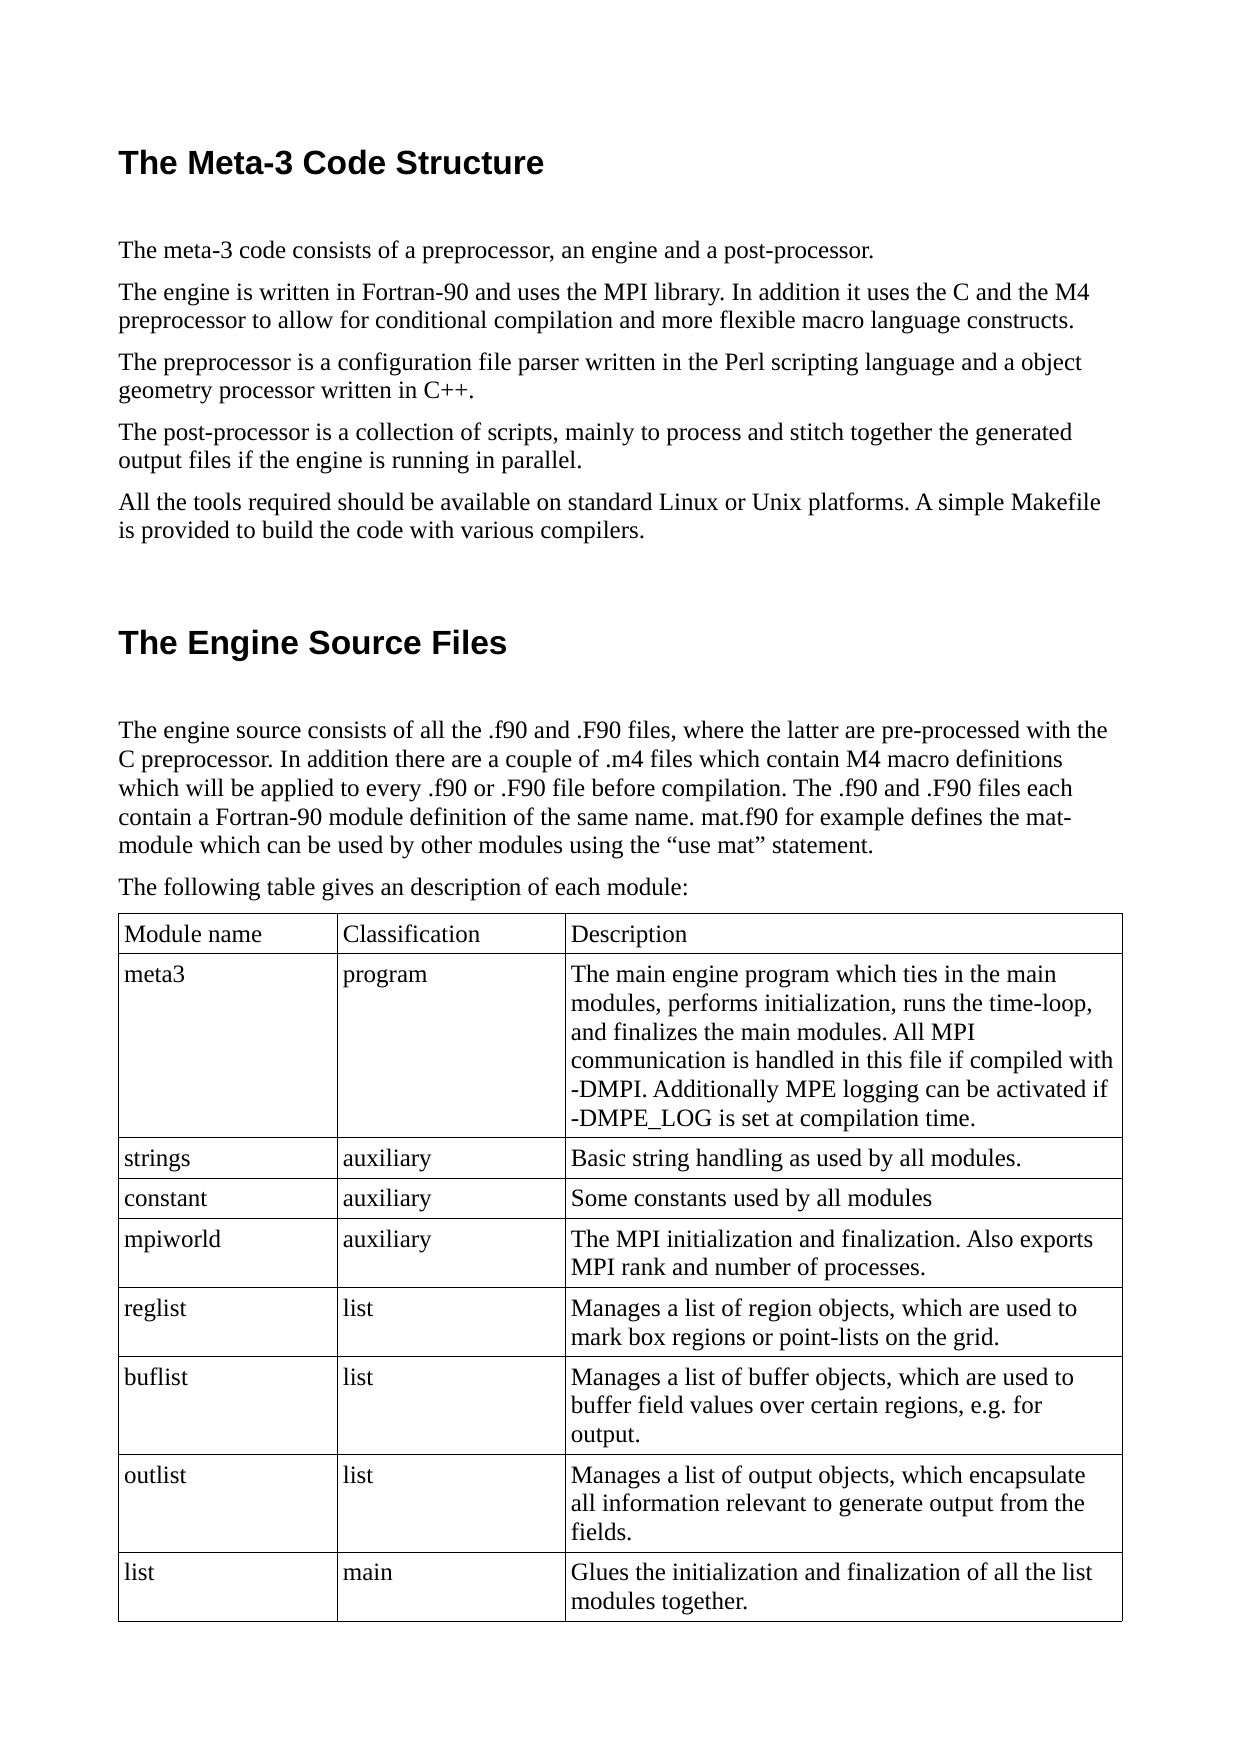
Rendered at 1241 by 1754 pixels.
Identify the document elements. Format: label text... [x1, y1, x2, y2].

subtitle The Meta-3 Code Structure [118, 143, 1122, 182]
table_cell auxiliary [338, 1179, 565, 1218]
table_cell auxiliary [338, 1138, 565, 1178]
text The post-processor is a collection of scripts, mainly to process and stitch together the generated output files if the engine is running in parallel. [118, 417, 1122, 474]
text The engine is written in Fortran-90 and uses the MPI library. In addition it uses the C and the M4 preprocessor to allow for conditional compilation and more flexible macro language constructs. [118, 277, 1122, 334]
table_cell outlist [119, 1455, 337, 1552]
subtitle The Engine Source Files [118, 623, 1122, 662]
table_cell program [338, 954, 565, 1137]
table_cell meta3 [119, 954, 337, 1137]
table_cell list [338, 1455, 565, 1552]
table_cell Basic string handling as used by all modules. [566, 1138, 1122, 1178]
table_cell list [338, 1357, 565, 1454]
table_cell list [338, 1288, 565, 1356]
table_cell reglist [119, 1288, 337, 1356]
text The engine source consists of all the .f90 and .F90 files, where the latter are pre-processed with the C preprocessor. In addition there are a couple of .m4 files which contain M4 macro definitions which will be applied to every .f90 or .F90 file before compilation. The .f90 and .F90 files each contain a Fortran-90 module definition of the same name. mat.f90 for example defines the mat-module which can be used by other modules using the “use mat” statement. [118, 715, 1122, 859]
table_cell mpiworld [119, 1219, 337, 1287]
table_cell Glues the initialization and finalization of all the list modules together. [566, 1553, 1122, 1621]
text The following table gives an description of each module: [118, 872, 1122, 900]
text The preprocessor is a configuration file parser written in the Perl scripting language and a object geometry processor written in C++. [118, 347, 1122, 404]
table_cell Some constants used by all modules [566, 1179, 1122, 1218]
table_cell Manages a list of output objects, which encapsulate all information relevant to generate output from the fields. [566, 1455, 1122, 1552]
table_cell constant [119, 1179, 337, 1218]
table_cell Manages a list of region objects, which are used to mark box regions or point-lists on the grid. [566, 1288, 1122, 1356]
table_cell buflist [119, 1357, 337, 1454]
text The meta-3 code consists of a preprocessor, an engine and a post-processor. [118, 236, 1122, 264]
text All the tools required should be available on standard Linux or Unix platforms. A simple Makefile is provided to build the code with various compilers. [118, 487, 1122, 544]
table_cell list [119, 1553, 337, 1621]
table_header Description [566, 914, 1122, 953]
table_header Module name [119, 914, 337, 953]
table_header Classification [338, 914, 565, 953]
table_cell The MPI initialization and finalization. Also exports MPI rank and number of processes. [566, 1219, 1122, 1287]
table_cell The main engine program which ties in the main modules, performs initialization, runs the time-loop, and finalizes the main modules. All MPI communication is handled in this file if compiled with -DMPI. Additionally MPE logging can be activated if -DMPE_LOG is set at compilation time. [566, 954, 1122, 1137]
table_cell strings [119, 1138, 337, 1178]
table_cell auxiliary [338, 1219, 565, 1287]
table_cell main [338, 1553, 565, 1621]
table_cell Manages a list of buffer objects, which are used to buffer field values over certain regions, e.g. for output. [566, 1357, 1122, 1454]
